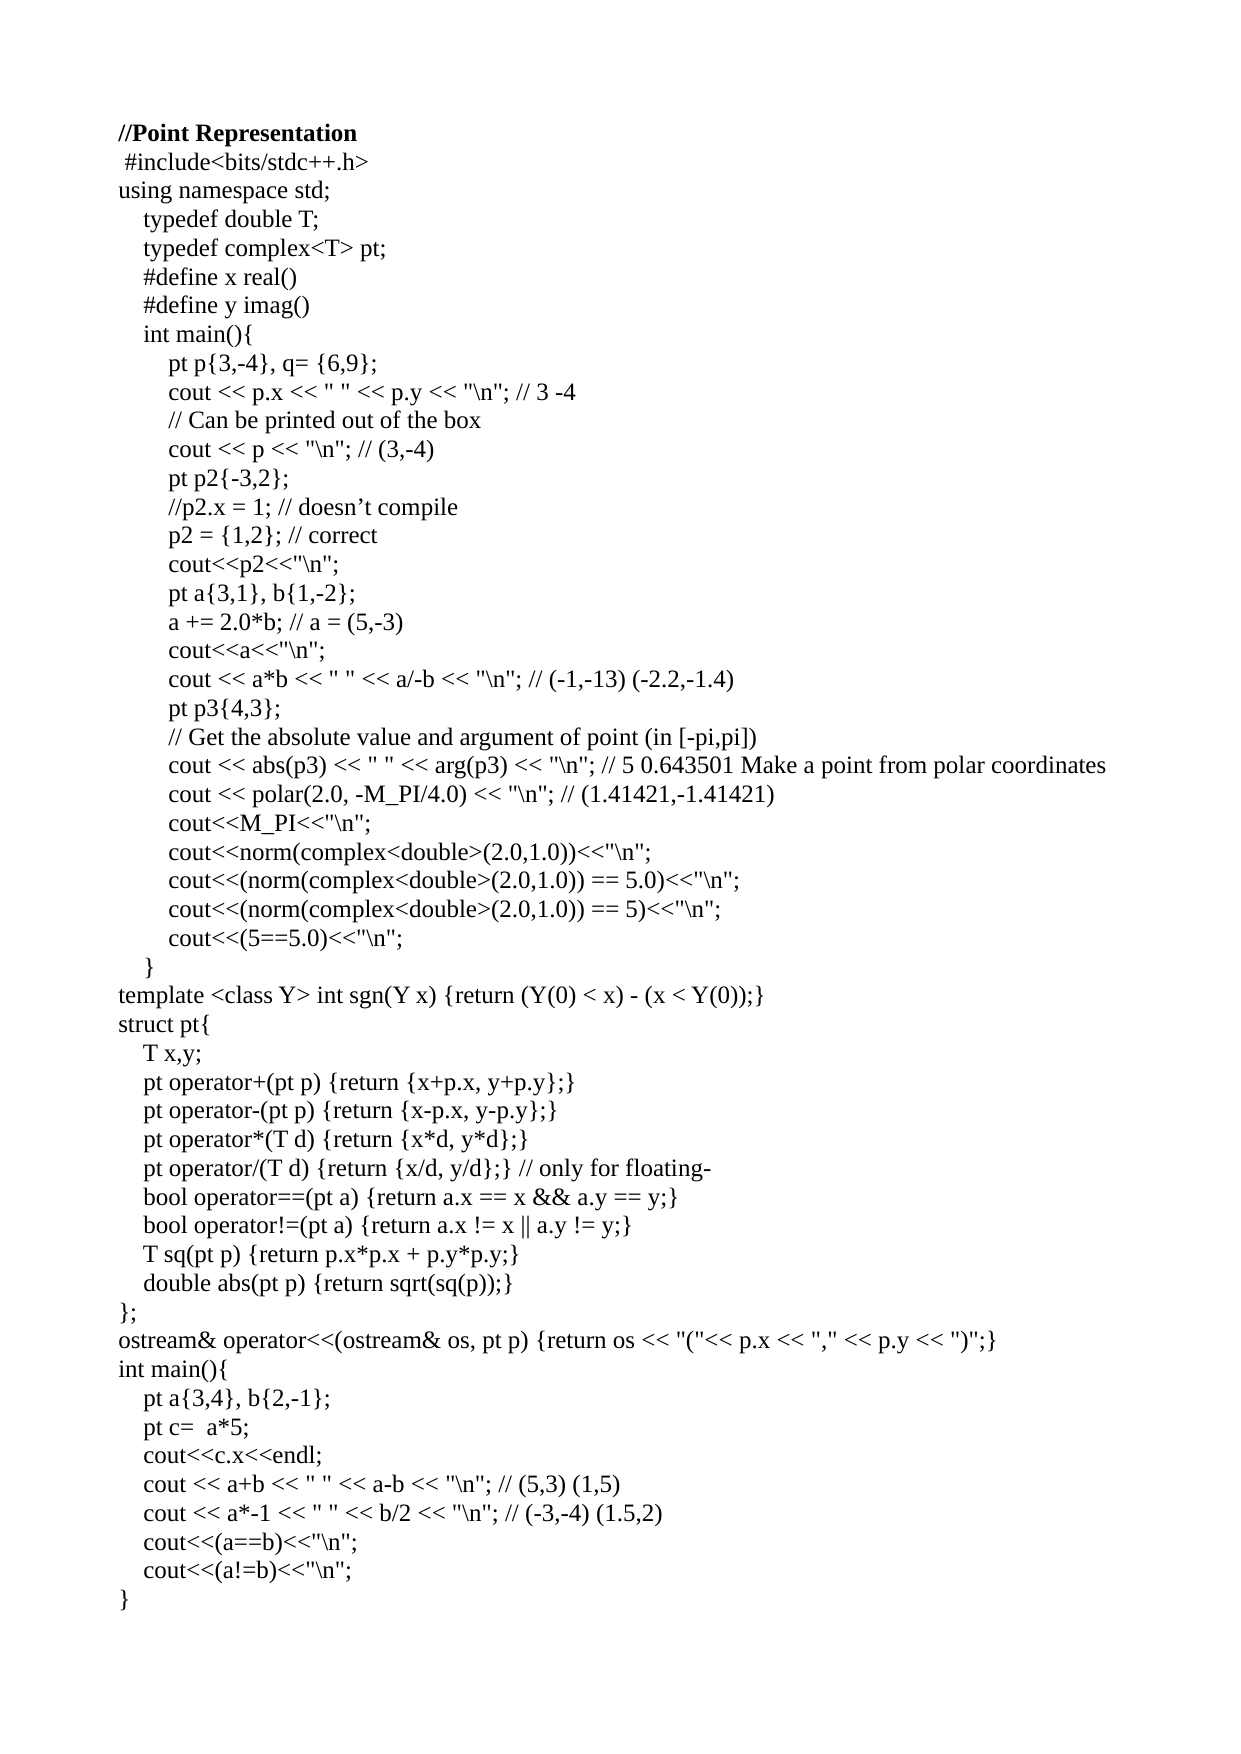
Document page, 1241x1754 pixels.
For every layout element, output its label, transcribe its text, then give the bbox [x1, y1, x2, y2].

text int main(){ [118, 319, 1122, 348]
text pt operator*(T d) {return {x*d, y*d};} [118, 1124, 1122, 1153]
text p2 = {1,2}; // correct [118, 521, 1122, 549]
text #define y imag() [118, 291, 1122, 319]
text pt c= a*5; [118, 1412, 1122, 1441]
text cout<<(norm(complex<double>(2.0,1.0)) == 5)<<"\n"; [118, 894, 1122, 923]
text ostream& operator<<(ostream& os, pt p) {return os << "("<< p.x << "," << p.y << ")";} [118, 1326, 1122, 1354]
text cout << p.x << " " << p.y << "\n"; // 3 -4 [118, 377, 1122, 406]
text cout<<(a!=b)<<"\n"; [118, 1556, 1122, 1584]
text pt p2{-3,2}; [118, 463, 1122, 492]
text }; [118, 1297, 1122, 1326]
text cout<<a<<"\n"; [118, 636, 1122, 664]
text } [118, 952, 1122, 981]
text cout << p << "\n"; // (3,-4) [118, 434, 1122, 463]
text typedef complex<T> pt; [118, 233, 1122, 262]
text cout << abs(p3) << " " << arg(p3) << "\n"; // 5 0.643501 Make a point from polar coordinates [118, 751, 1122, 779]
text pt operator/(T d) {return {x/d, y/d};} // only for floating- [118, 1153, 1122, 1182]
text cout << a*-1 << " " << b/2 << "\n"; // (-3,-4) (1.5,2) [118, 1498, 1122, 1527]
text bool operator!=(pt a) {return a.x != x || a.y != y;} [118, 1211, 1122, 1239]
text cout<<norm(complex<double>(2.0,1.0))<<"\n"; [118, 837, 1122, 866]
text cout<<(a==b)<<"\n"; [118, 1527, 1122, 1556]
text cout<<p2<<"\n"; [118, 549, 1122, 578]
text cout<<c.x<<endl; [118, 1441, 1122, 1469]
text template <class Y> int sgn(Y x) {return (Y(0) < x) - (x < Y(0));} [118, 981, 1122, 1009]
text T x,y; [118, 1038, 1122, 1067]
text bool operator==(pt a) {return a.x == x && a.y == y;} [118, 1182, 1122, 1211]
text a += 2.0*b; // a = (5,-3) [118, 607, 1122, 636]
text cout << a+b << " " << a-b << "\n"; // (5,3) (1,5) [118, 1469, 1122, 1498]
text pt a{3,1}, b{1,-2}; [118, 578, 1122, 607]
text } [118, 1584, 1122, 1613]
text #define x real() [118, 262, 1122, 291]
text pt operator+(pt p) {return {x+p.x, y+p.y};} [118, 1067, 1122, 1096]
text int main(){ [118, 1354, 1122, 1383]
text //Point Representation [118, 118, 1122, 147]
text // Can be printed out of the box [118, 406, 1122, 434]
text pt p3{4,3}; [118, 693, 1122, 722]
text // Get the absolute value and argument of point (in [-pi,pi]) [118, 722, 1122, 751]
text struct pt{ [118, 1009, 1122, 1038]
text cout << polar(2.0, -M_PI/4.0) << "\n"; // (1.41421,-1.41421) [118, 779, 1122, 808]
text #include<bits/stdc++.h> [118, 147, 1122, 176]
text T sq(pt p) {return p.x*p.x + p.y*p.y;} [118, 1239, 1122, 1268]
text pt a{3,4}, b{2,-1}; [118, 1383, 1122, 1412]
text typedef double T; [118, 204, 1122, 233]
text cout<<(5==5.0)<<"\n"; [118, 923, 1122, 952]
text //p2.x = 1; // doesn’t compile [118, 492, 1122, 521]
text using namespace std; [118, 176, 1122, 204]
text pt p{3,-4}, q= {6,9}; [118, 348, 1122, 377]
text pt operator-(pt p) {return {x-p.x, y-p.y};} [118, 1096, 1122, 1124]
text cout<<(norm(complex<double>(2.0,1.0)) == 5.0)<<"\n"; [118, 866, 1122, 894]
text cout<<M_PI<<"\n"; [118, 808, 1122, 837]
text double abs(pt p) {return sqrt(sq(p));} [118, 1268, 1122, 1297]
text cout << a*b << " " << a/-b << "\n"; // (-1,-13) (-2.2,-1.4) [118, 664, 1122, 693]
